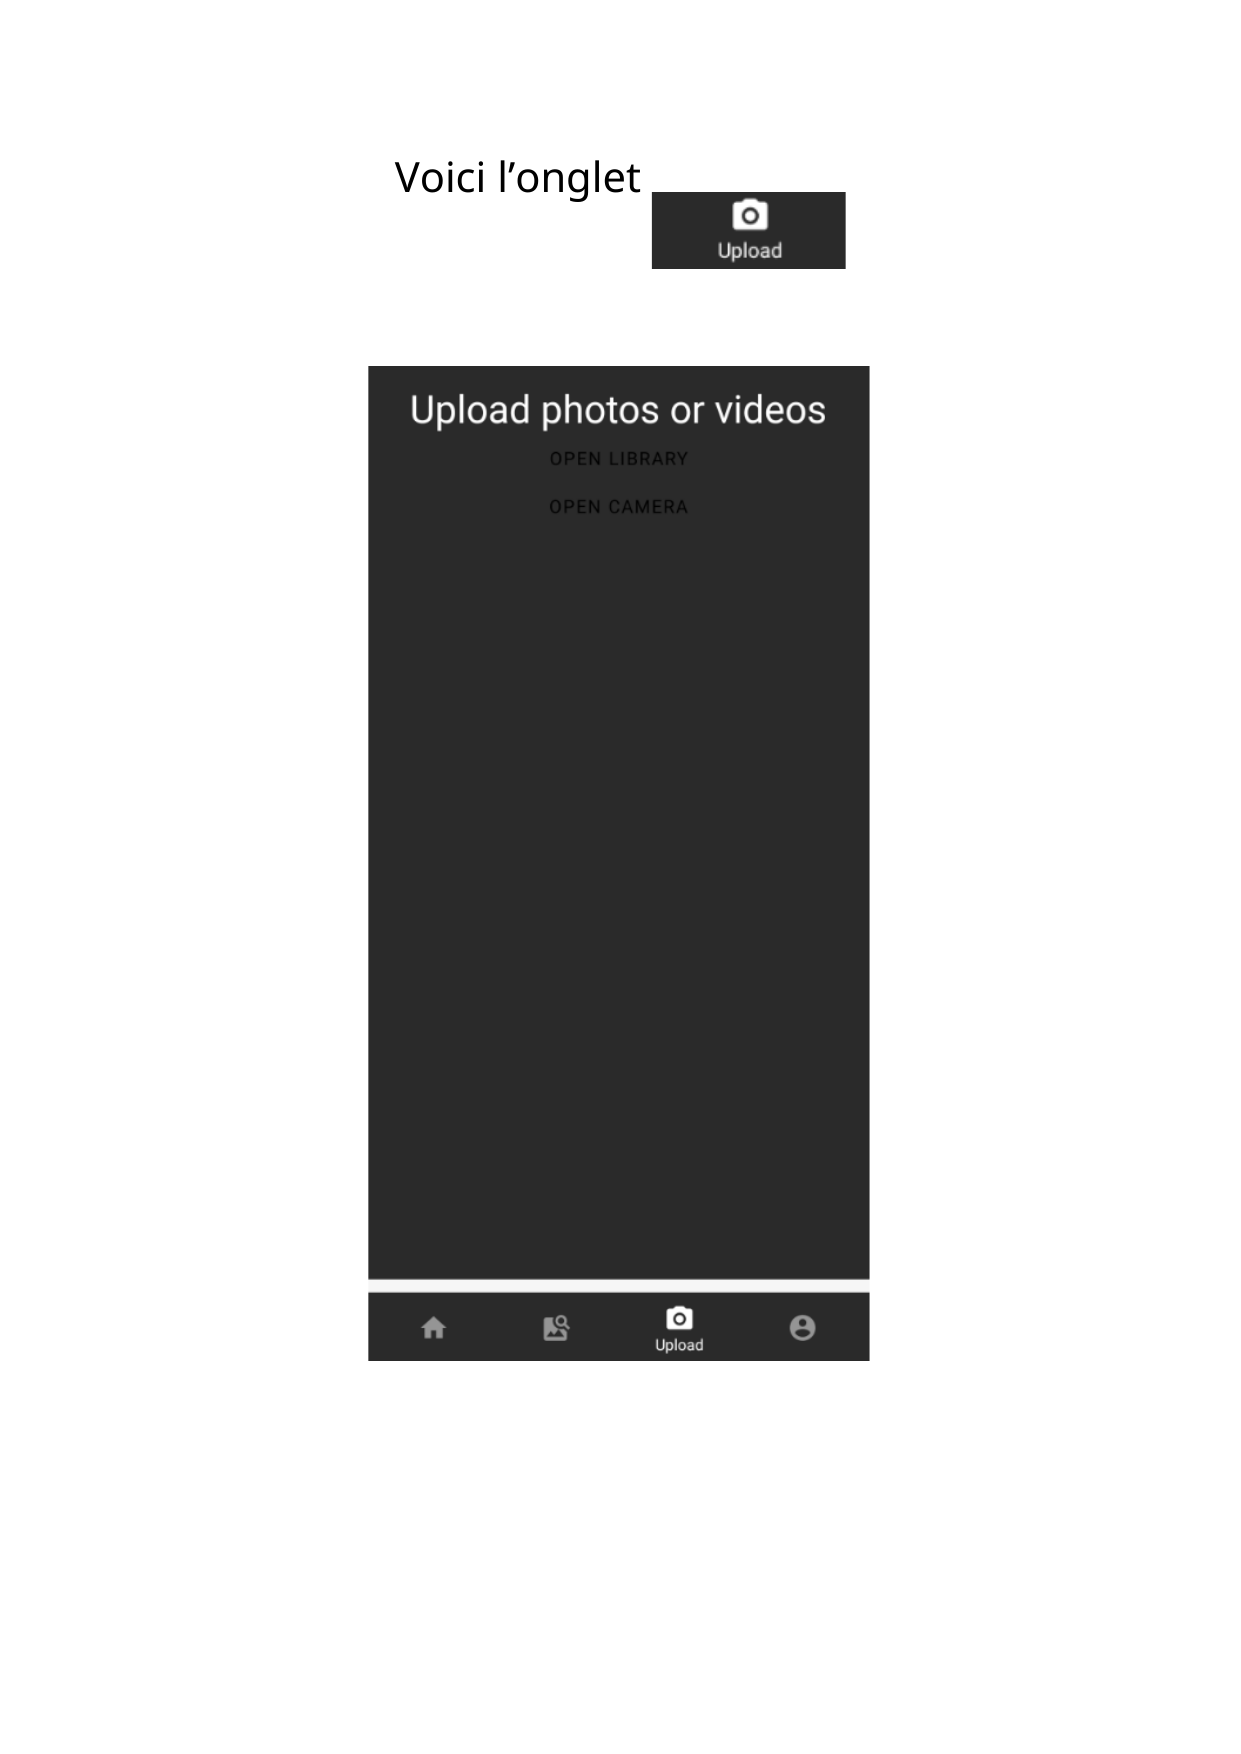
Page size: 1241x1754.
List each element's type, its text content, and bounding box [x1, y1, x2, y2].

text Voici l’onglet [148, 148, 1093, 269]
